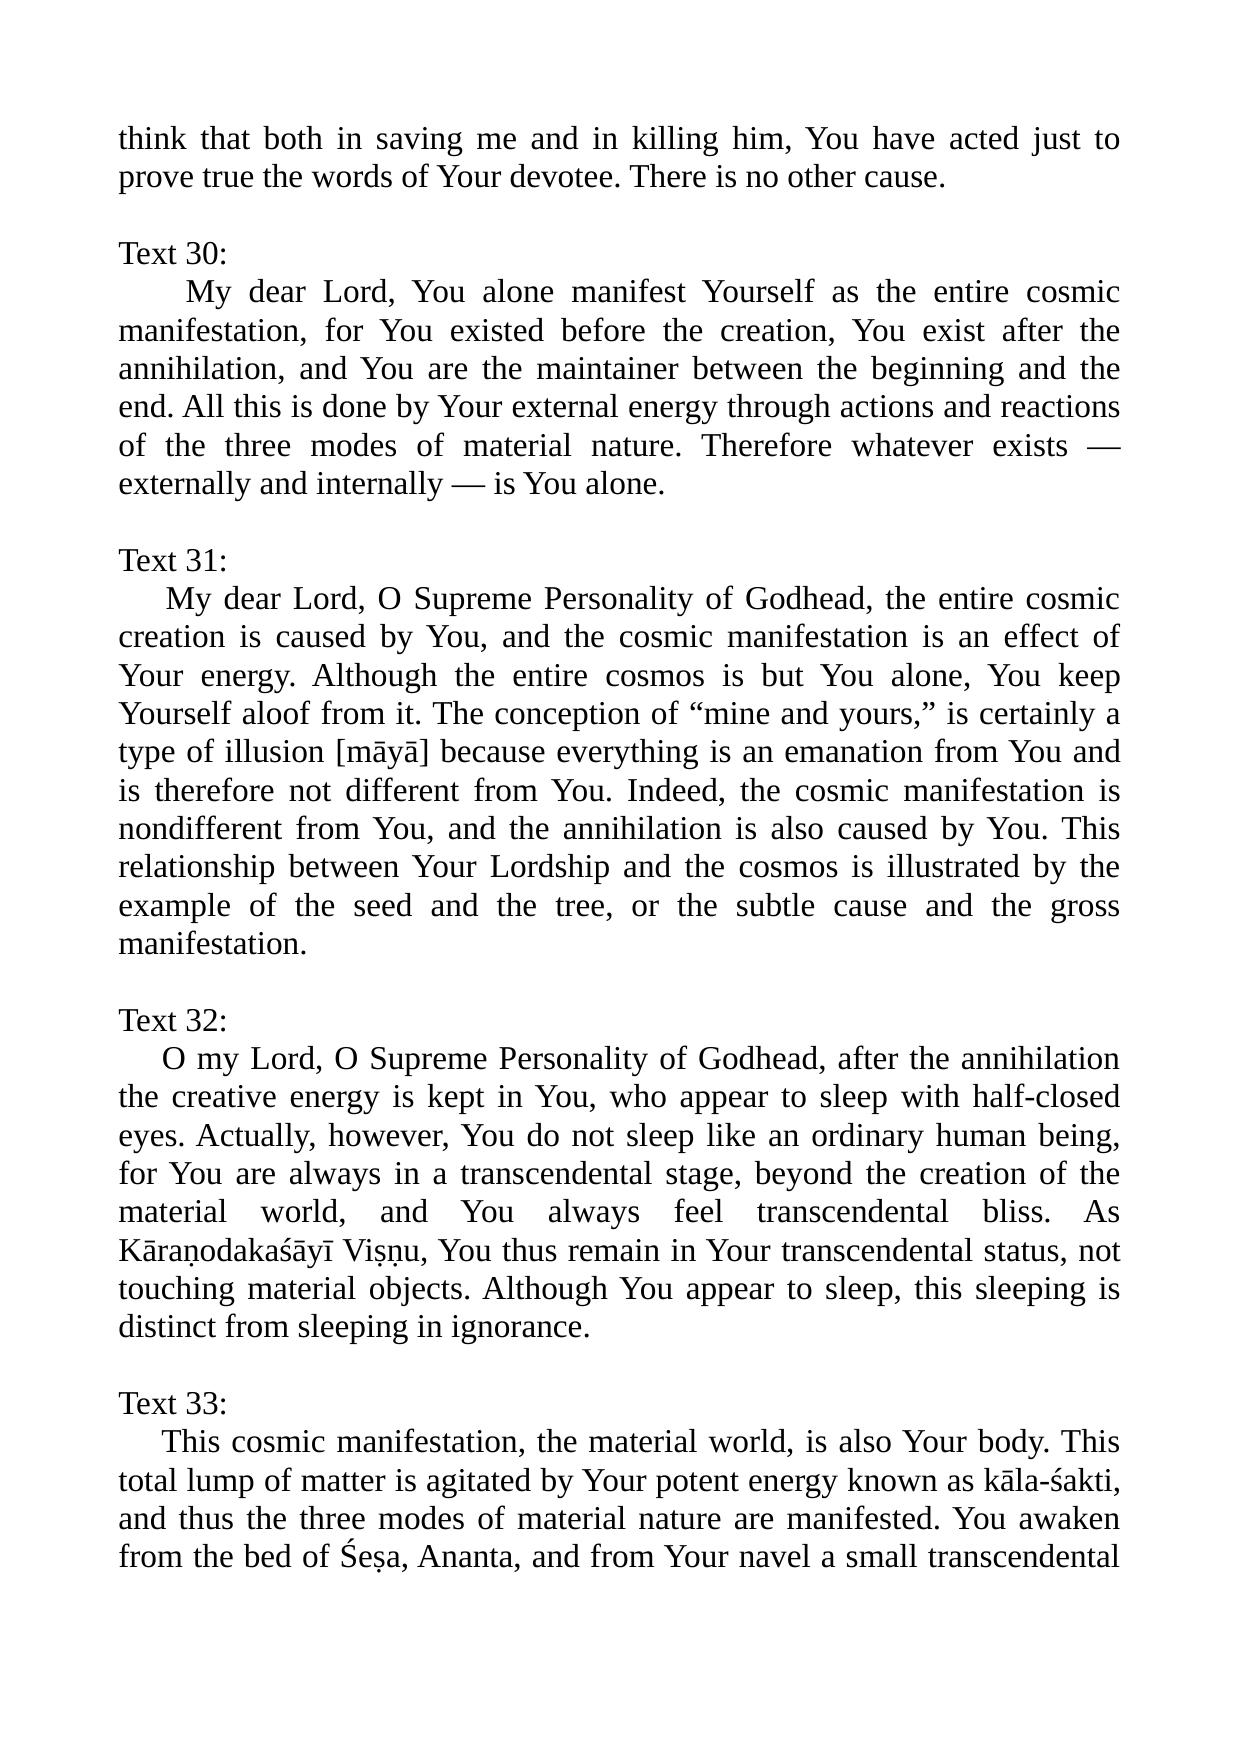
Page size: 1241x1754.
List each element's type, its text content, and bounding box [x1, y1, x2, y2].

text My dear Lord, You alone manifest Yourself as the entire cosmic manifestation, for You existed before the creation, You exist after the annihilation, and You are the maintainer between the beginning and the end. All this is done by Your external energy through actions and reactions of the three modes of material nature. Therefore whatever exists — externally and internally — is You alone. [118, 271, 1122, 501]
text Text 33: [118, 1383, 1122, 1421]
text O my Lord, O Supreme Personality of Godhead, after the annihilation the creative energy is kept in You, who appear to sleep with half-closed eyes. Actually, however, You do not sleep like an ordinary human being, for You are always in a transcendental stage, beyond the creation of the material world, and You always feel transcendental bliss. As Kāraṇodakaśāyī Viṣṇu, You thus remain in Your transcendental status, not touching material objects. Although You appear to sleep, this sleeping is distinct from sleeping in ignorance. [118, 1038, 1122, 1345]
text Text 32: [118, 1000, 1122, 1038]
text Text 31: [118, 540, 1122, 578]
text Text 30: [118, 233, 1122, 271]
text My dear Lord, O Supreme Personality of Godhead, the entire cosmic creation is caused by You, and the cosmic manifestation is an effect of Your energy. Although the entire cosmos is but You alone, You keep Yourself aloof from it. The conception of “mine and yours,” is certainly a type of illusion [māyā] because everything is an emanation from You and is therefore not different from You. Indeed, the cosmic manifestation is nondifferent from You, and the annihilation is also caused by You. This relationship between Your Lordship and the cosmos is illustrated by the example of the seed and the tree, or the subtle cause and the gross manifestation. [118, 578, 1122, 961]
text This cosmic manifestation, the material world, is also Your body. This total lump of matter is agitated by Your potent energy known as kāla-śakti, and thus the three modes of material nature are manifested. You awaken from the bed of Śeṣa, Ananta, and from Your navel a small transcendental [118, 1421, 1122, 1575]
text think that both in saving me and in killing him, You have acted just to prove true the words of Your devotee. There is no other cause. [118, 118, 1122, 195]
